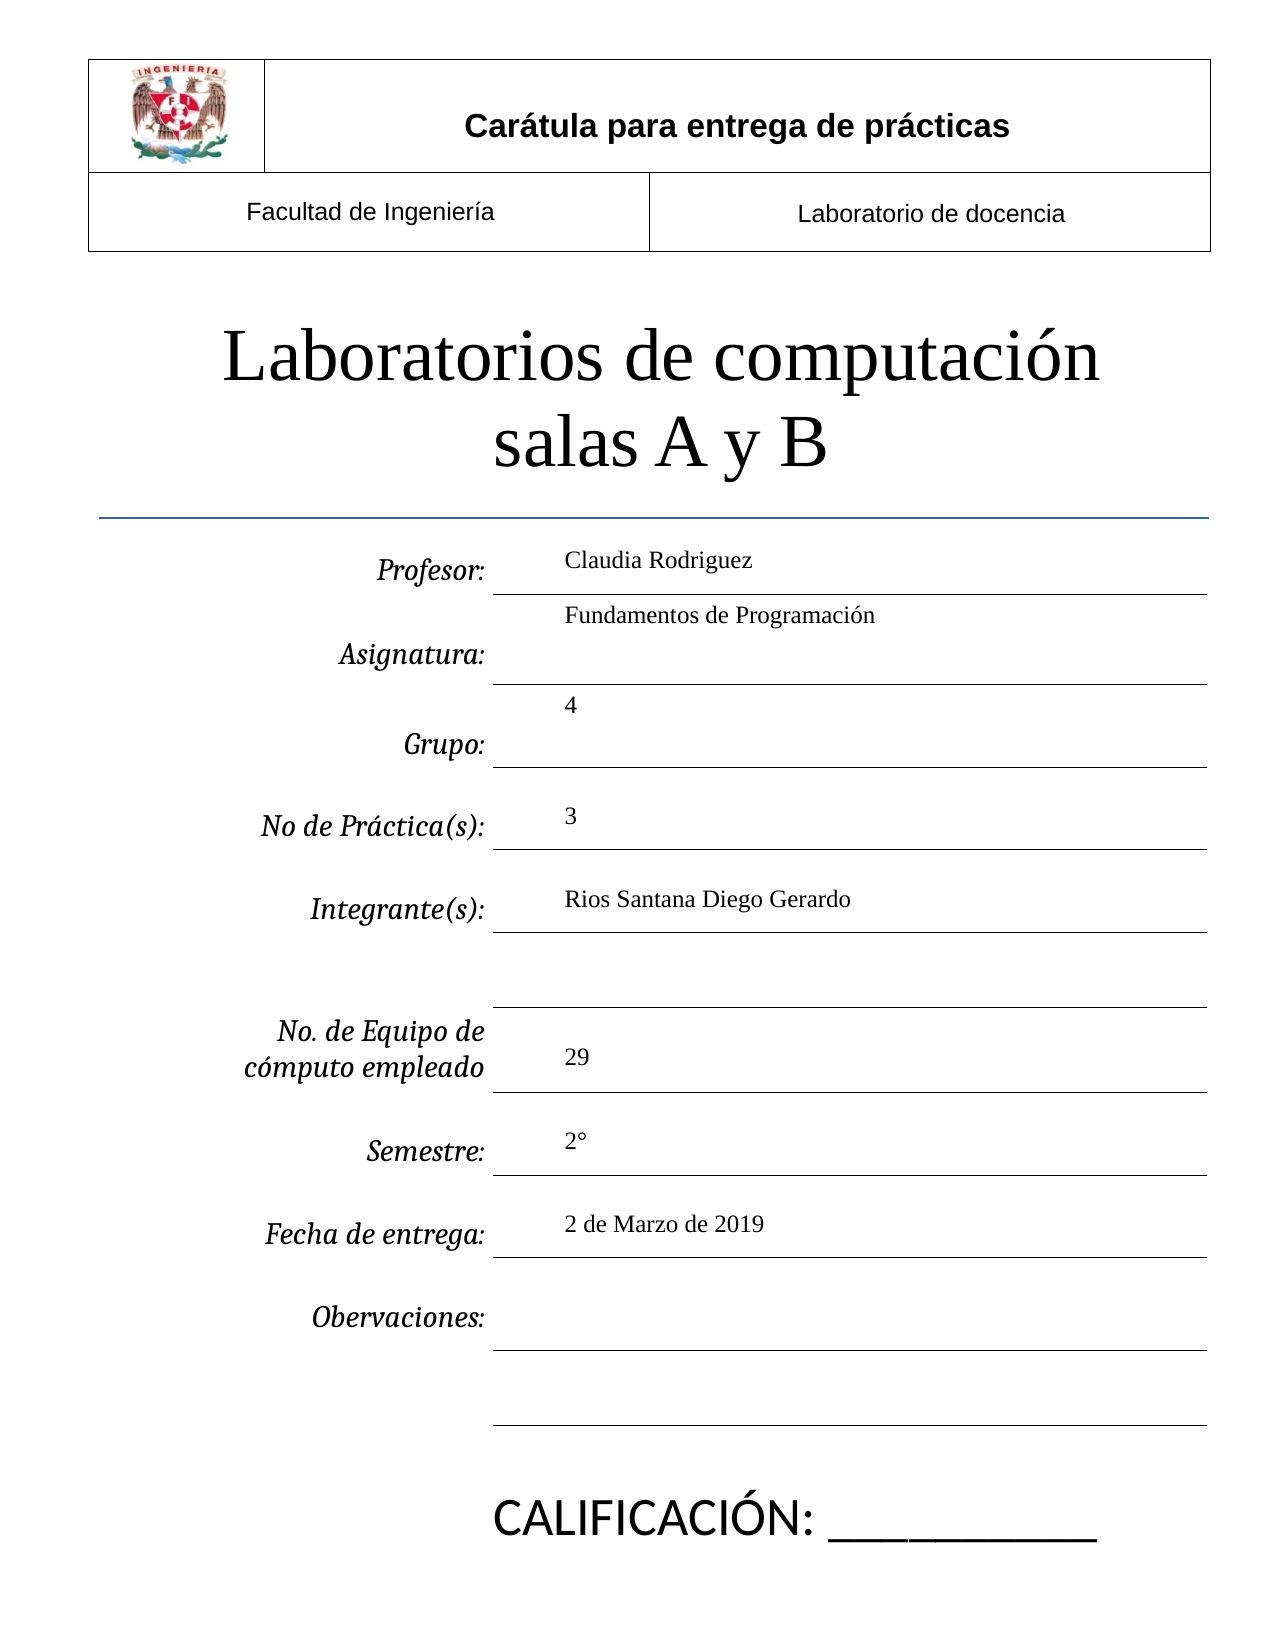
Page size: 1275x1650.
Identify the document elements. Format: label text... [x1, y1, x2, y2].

table_cell No. de Equipo de cómputo empleado [118, 1007, 493, 1091]
table_header Carátula para entrega de prácticas [265, 60, 1210, 172]
table_header Profesor: [118, 519, 493, 594]
table_cell No de Práctica(s): [118, 766, 493, 849]
table_cell Asignatura: [118, 594, 493, 684]
table_header [118, 511, 493, 517]
table_cell 3 [493, 768, 1207, 849]
table_cell Grupo: [118, 684, 493, 766]
table_cell 29 [493, 1008, 1207, 1091]
table_cell Obervaciones: [118, 1257, 493, 1350]
table_cell Semestre: [118, 1091, 493, 1174]
table_cell Fecha de entrega: [118, 1175, 493, 1257]
table_cell [118, 1350, 493, 1425]
table_cell 2 de Marzo de 2019 [493, 1176, 1207, 1257]
table_cell Rios Santana Diego Gerardo [493, 850, 1207, 932]
table_cell Integrante(s): [118, 849, 493, 932]
table_header [493, 511, 1207, 517]
text CALIFICACIÓN: __________ [118, 1483, 1205, 1549]
table_cell [493, 1258, 1207, 1350]
table_cell Laboratorio de docencia [650, 173, 1210, 251]
table_cell Fundamentos de Programación [493, 595, 1207, 684]
text Laboratorios de computación [118, 310, 1205, 396]
table_cell [493, 933, 1207, 1007]
table_cell 4 [493, 685, 1207, 766]
table_header [89, 60, 264, 172]
table_cell [493, 1351, 1207, 1425]
table_cell [118, 932, 493, 1007]
table_cell 2° [493, 1093, 1207, 1174]
table_header Claudia Rodriguez [493, 519, 1207, 594]
table_cell Facultad de Ingeniería [89, 173, 649, 251]
text salas A y B [118, 396, 1205, 482]
